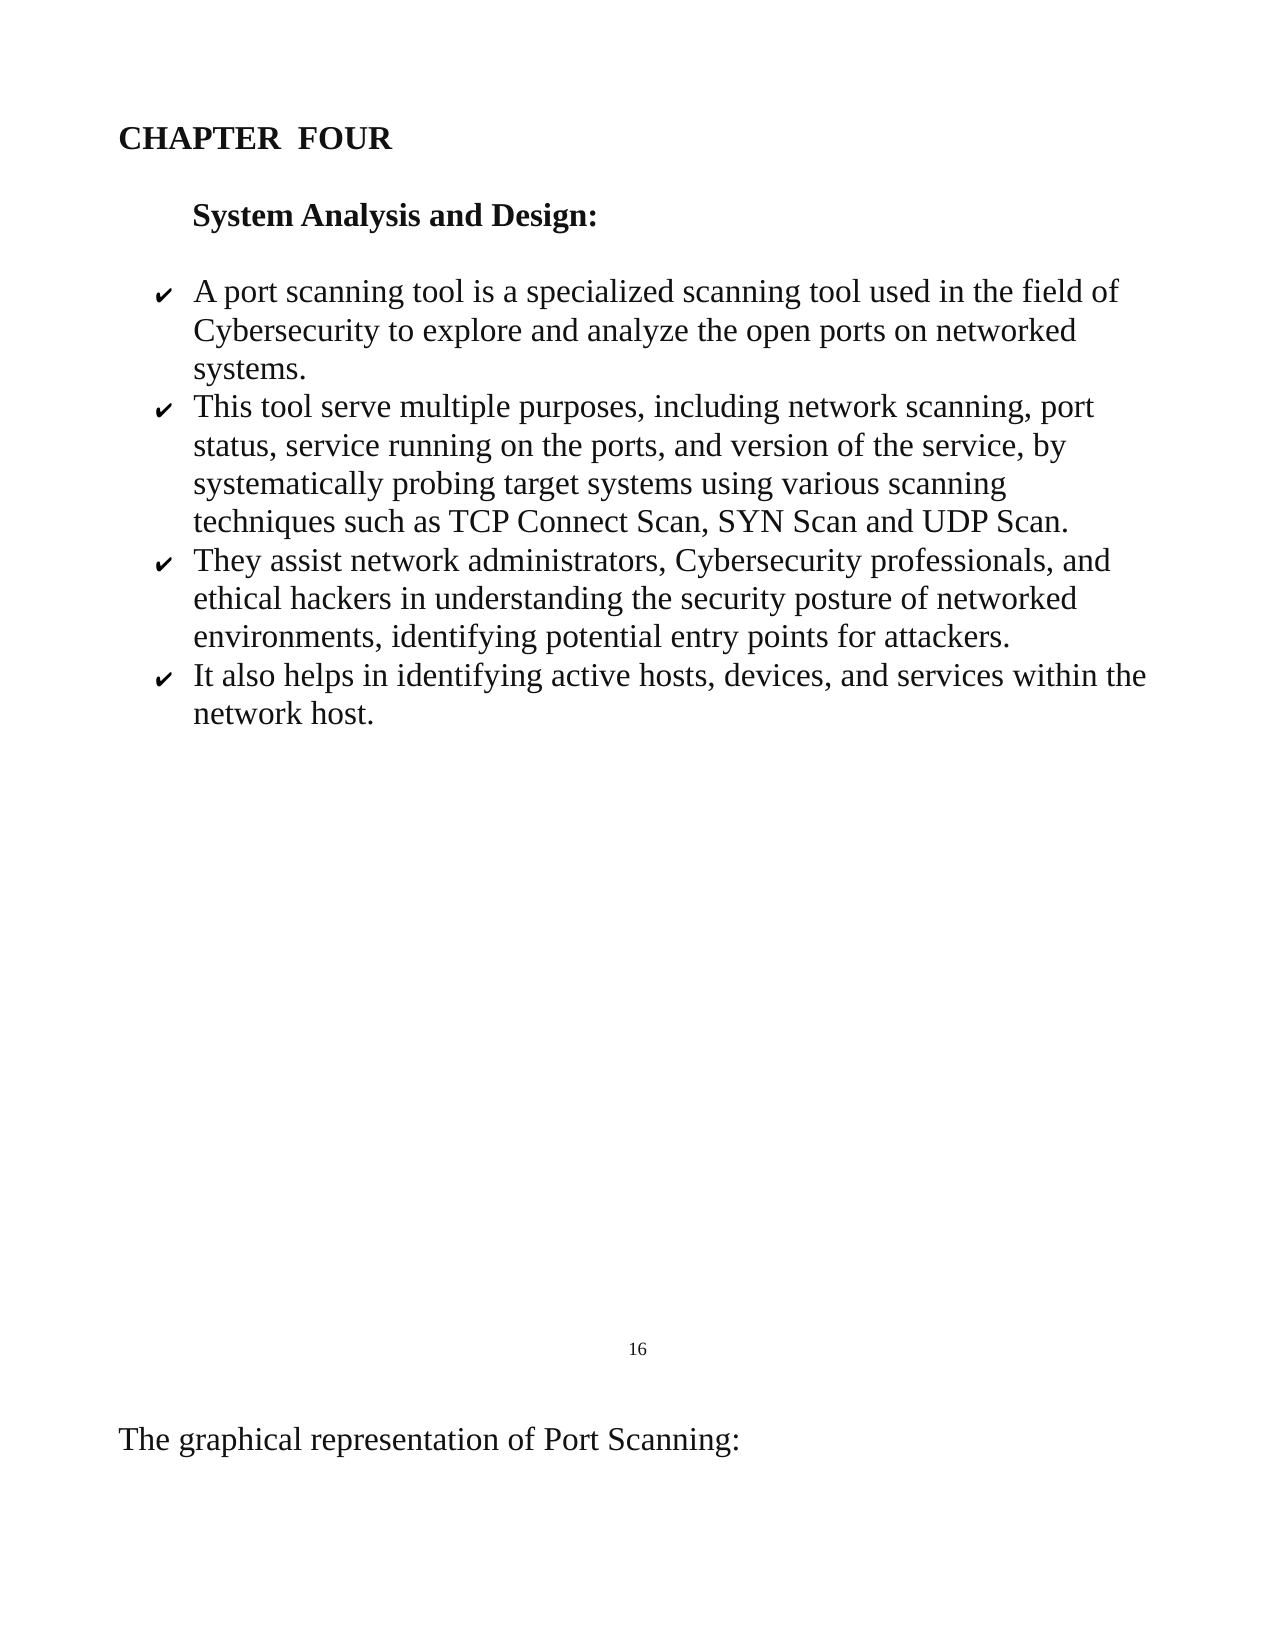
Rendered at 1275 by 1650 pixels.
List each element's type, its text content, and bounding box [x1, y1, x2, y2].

list This tool serve multiple purposes, including network scanning, port status, service running on the ports, and version of the service, by systematically probing target systems using various scanning techniques such as TCP Connect Scan, SYN Scan and UDP Scan. [156, 386, 1157, 540]
list They assist network administrators, Cybersecurity professionals, and ethical hackers in understanding the security posture of networked environments, identifying potential entry points for attackers. [156, 540, 1157, 655]
text The graphical representation of Port Scanning: [118, 1419, 1157, 1457]
list It also helps in identifying active hosts, devices, and services within the network host. [156, 655, 1157, 731]
list A port scanning tool is a specialized scanning tool used in the field of Cybersecurity to explore and analyze the open ports on networked systems. [156, 271, 1157, 386]
text CHAPTER FOUR [118, 118, 1157, 156]
text System Analysis and Design: [118, 195, 1157, 233]
text 16 [118, 1338, 1157, 1359]
